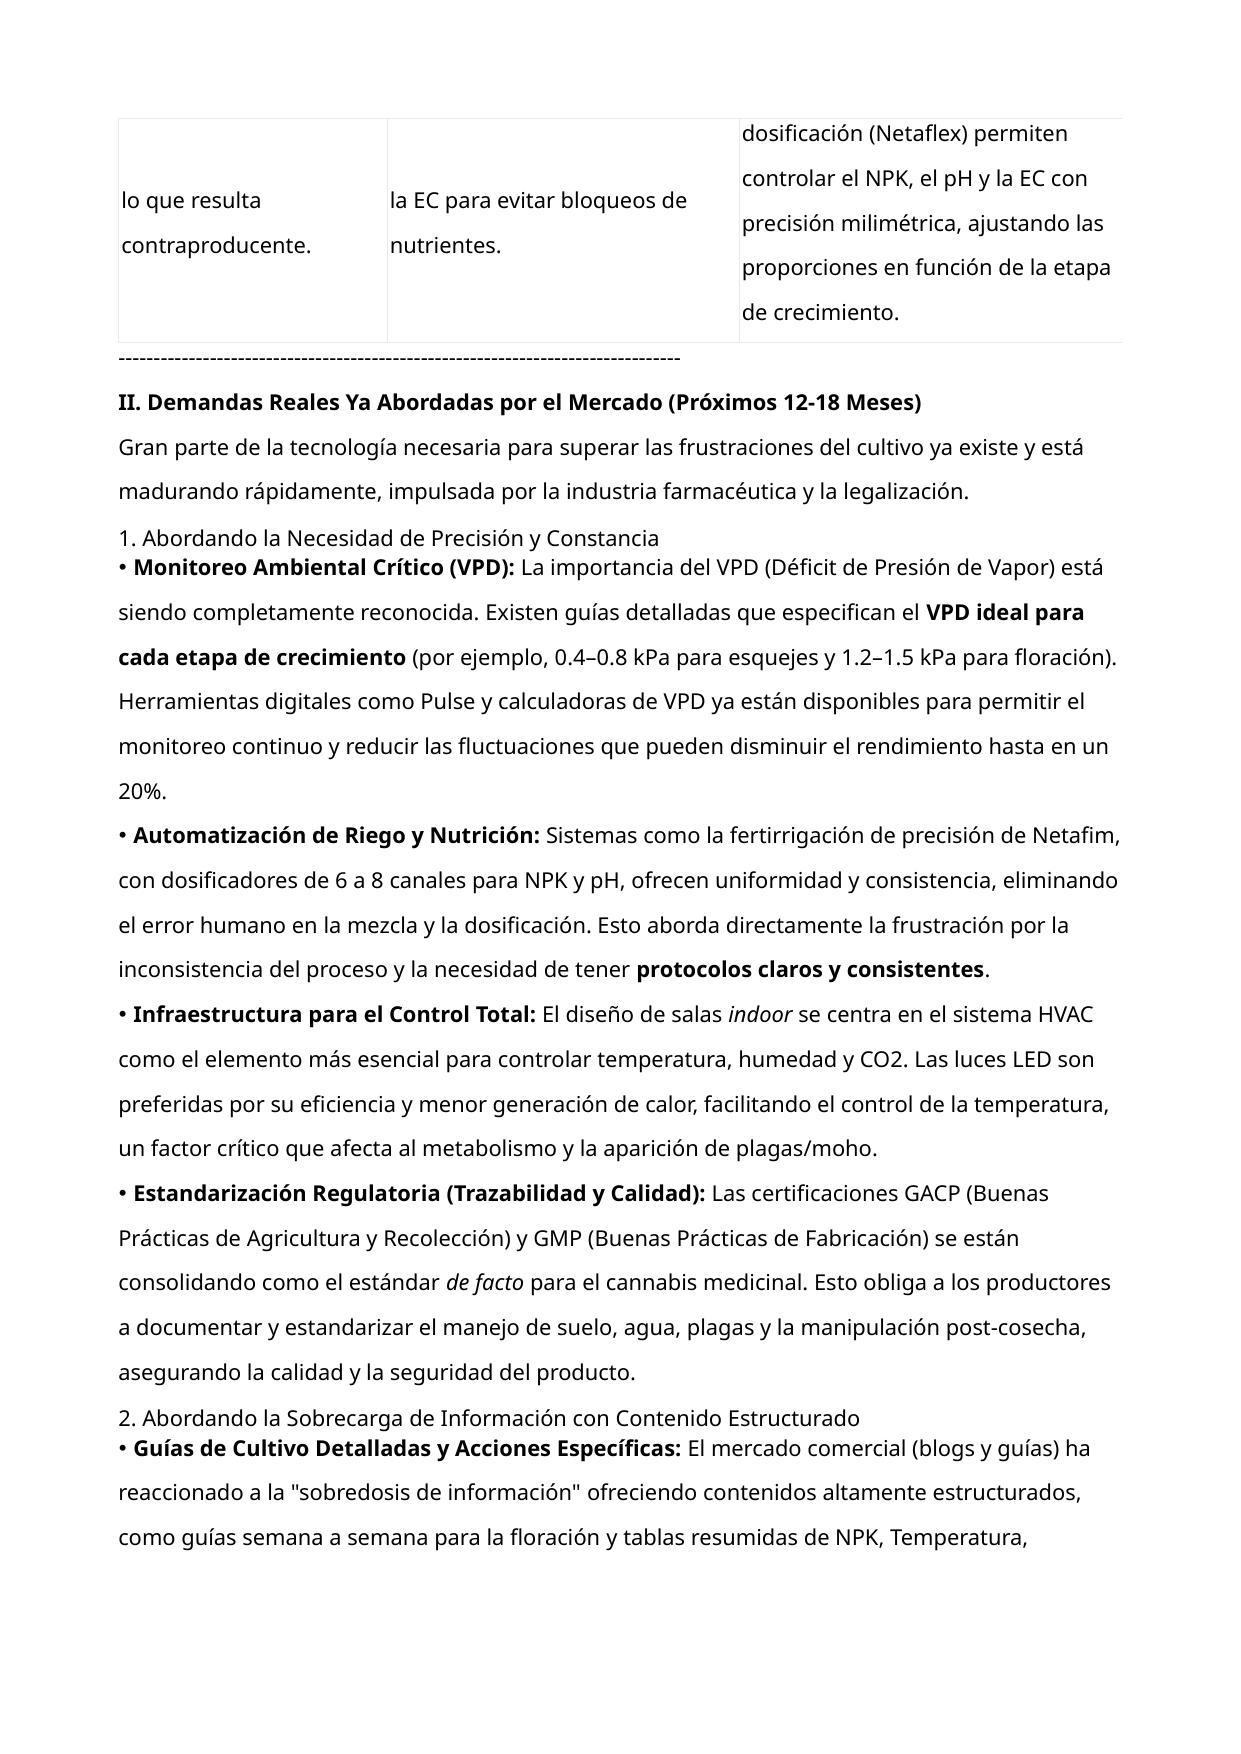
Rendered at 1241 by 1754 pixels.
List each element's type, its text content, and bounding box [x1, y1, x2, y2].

text Gran parte de la tecnología necesaria para superar las frustraciones del cultivo ya existe y está madurando rápidamente, impulsada por la industria farmacéutica y la legalización. [118, 432, 1122, 506]
text -------------------------------------------------------------------------------- [118, 343, 1122, 372]
table_cell lo que resulta contraproducente. [119, 119, 387, 342]
text 2. Abordando la Sobrecarga de Información con Contenido Estructurado [118, 1401, 1122, 1433]
text • Estandarización Regulatoria (Trazabilidad y Calidad): Las certificaciones GACP (Buenas Prácticas de Agricultura y Recolección) y GMP (Buenas Prácticas de Fabricación) se están consolidando como el estándar de facto para el cannabis medicinal. Esto obliga a los productores a documentar y estandarizar el manejo de suelo, agua, plagas y la manipulación post-cosecha, asegurando la calidad y la seguridad del producto. [118, 1178, 1122, 1386]
table_cell dosificación (Netaflex) permiten controlar el NPK, el pH y la EC con precisión milimétrica, ajustando las proporciones en función de la etapa de crecimiento. [740, 119, 1122, 342]
text • Monitoreo Ambiental Crítico (VPD): La importancia del VPD (Déficit de Presión de Vapor) está siendo completamente reconocida. Existen guías detalladas que especifican el VPD ideal para cada etapa de crecimiento (por ejemplo, 0.4–0.8 kPa para esquejes y 1.2–1.5 kPa para floración). Herramientas digitales como Pulse y calculadoras de VPD ya están disponibles para permitir el monitoreo continuo y reducir las fluctuaciones que pueden disminuir el rendimiento hasta en un 20%. [118, 552, 1122, 806]
text • Automatización de Riego y Nutrición: Sistemas como la fertirrigación de precisión de Netafim, con dosificadores de 6 a 8 canales para NPK y pH, ofrecen uniformidad y consistencia, eliminando el error humano en la mezcla y la dosificación. Esto aborda directamente la frustración por la inconsistencia del proceso y la necesidad de tener protocolos claros y consistentes. [118, 820, 1122, 984]
text • Guías de Cultivo Detalladas y Acciones Específicas: El mercado comercial (blogs y guías) ha reaccionado a la "sobredosis de información" ofreciendo contenidos altamente estructurados, como guías semana a semana para la floración y tablas resumidas de NPK, Temperatura, [118, 1433, 1122, 1552]
text II. Demandas Reales Ya Abordadas por el Mercado (Próximos 12-18 Meses) [118, 387, 1122, 417]
text • Infraestructura para el Control Total: El diseño de salas indoor se centra en el sistema HVAC como el elemento más esencial para controlar temperatura, humedad y CO2. Las luces LED son preferidas por su eficiencia y menor generación de calor, facilitando el control de la temperatura, un factor crítico que afecta al metabolismo y la aparición de plagas/moho. [118, 999, 1122, 1163]
text 1. Abordando la Necesidad de Precisión y Constancia [118, 521, 1122, 552]
table_cell la EC para evitar bloqueos de nutrientes. [388, 119, 739, 342]
